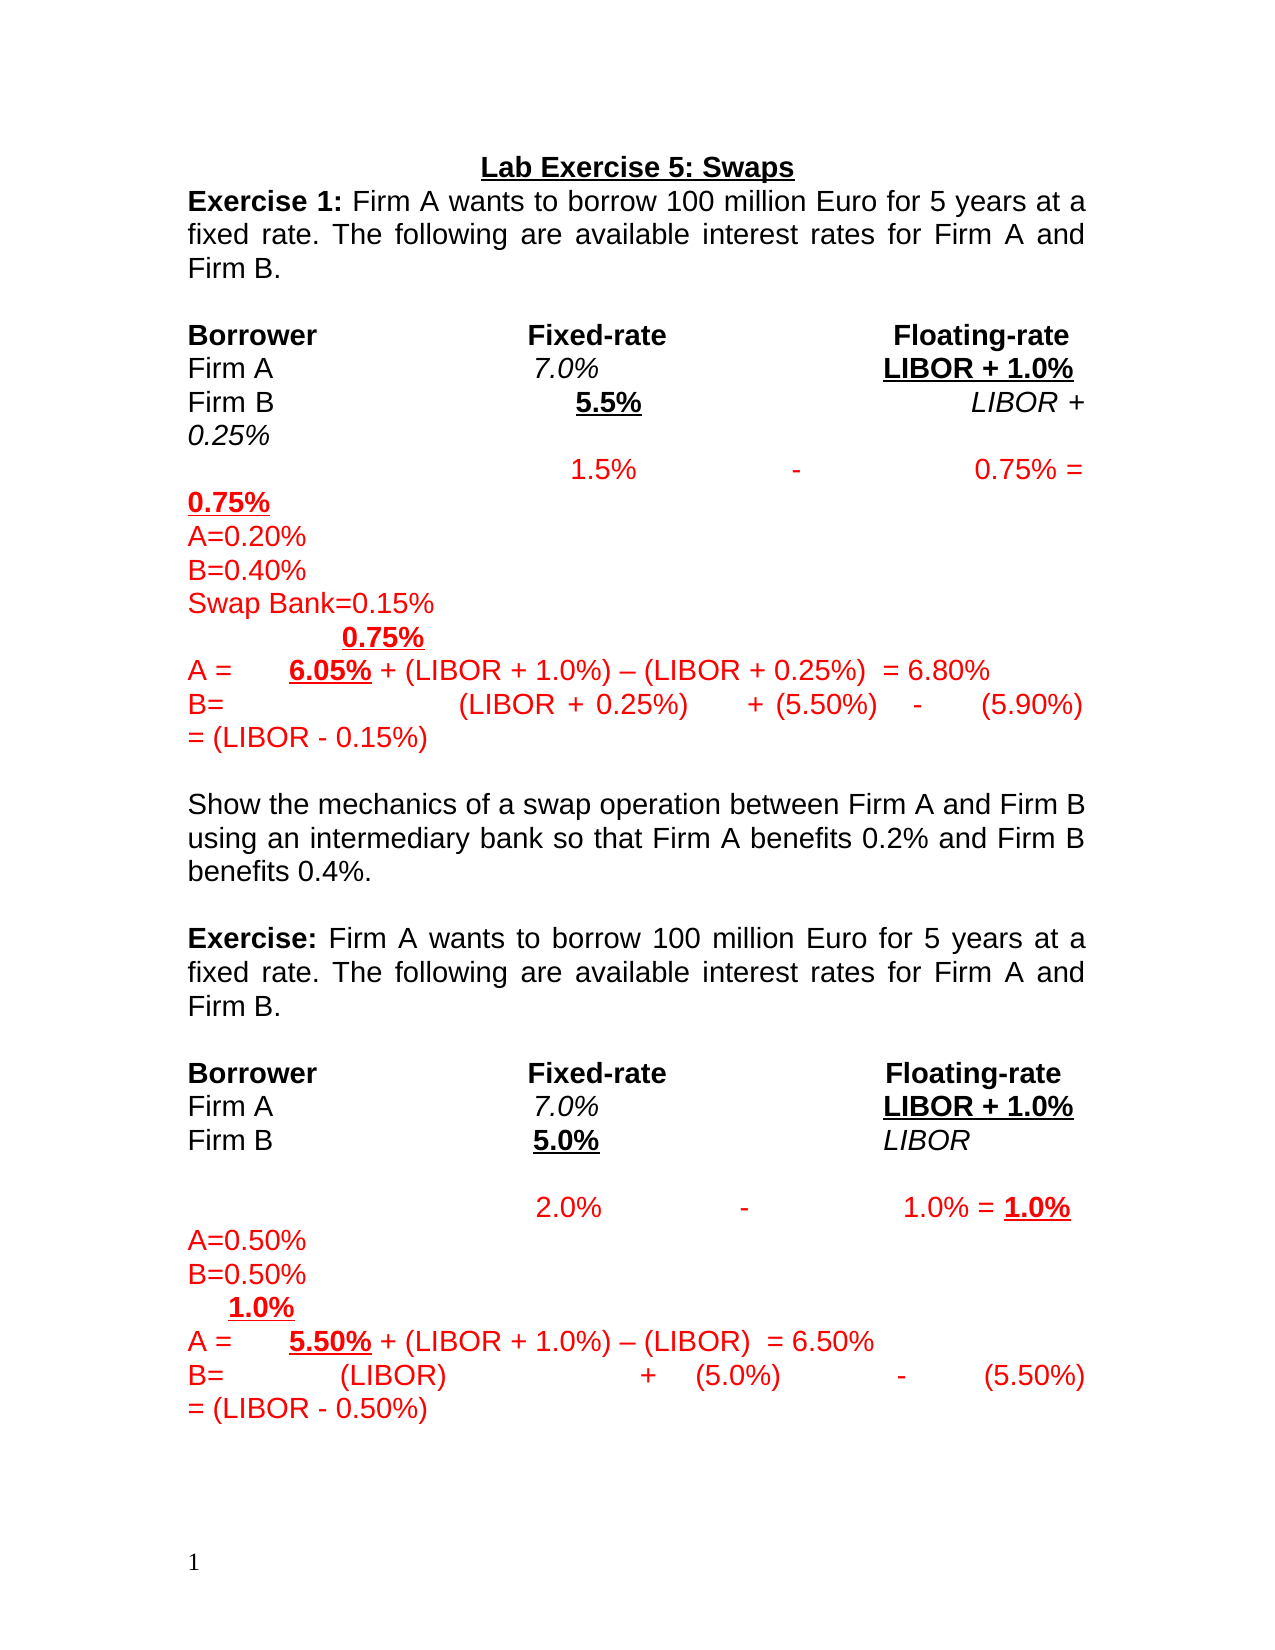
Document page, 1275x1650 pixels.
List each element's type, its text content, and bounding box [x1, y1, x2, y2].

text A=0.20% [187, 519, 1087, 552]
text Borrower Fixed-rate Floating-rate [187, 318, 1087, 351]
text Swap Bank=0.15% [187, 586, 1087, 619]
text Lab Exercise 5: Swaps [187, 150, 1087, 183]
text Borrower Fixed-rate Floating-rate [187, 1056, 1087, 1089]
text 1.0% [187, 1290, 1087, 1324]
text B= (LIBOR + 0.25%) + (5.50%) - (5.90%) = (LIBOR - 0.15%) [187, 687, 1087, 754]
text A = 5.50% + (LIBOR + 1.0%) – (LIBOR) = 6.50% [187, 1324, 1087, 1357]
text A = 6.05% + (LIBOR + 1.0%) – (LIBOR + 0.25%) = 6.80% [187, 653, 1087, 687]
text Exercise 1: Firm A wants to borrow 100 million Euro for 5 years at a fixed rate. The following are available interest rates for Firm A and Firm B. [187, 183, 1087, 284]
text Show the mechanics of a swap operation between Firm A and Firm B using an intermediary bank so that Firm A benefits 0.2% and Firm B benefits 0.4%. [187, 787, 1087, 888]
text 1.5% - 0.75% = 0.75% [187, 452, 1087, 519]
text B= (LIBOR) + (5.0%) - (5.50%) = (LIBOR - 0.50%) [187, 1357, 1087, 1424]
text B=0.50% [187, 1257, 1087, 1290]
text A=0.50% [187, 1223, 1087, 1257]
text B=0.40% [187, 552, 1087, 586]
text Firm A 7.0% LIBOR + 1.0% [187, 351, 1087, 385]
text Firm A 7.0% LIBOR + 1.0% [187, 1089, 1087, 1123]
text 2.0% - 1.0% = 1.0% [187, 1190, 1087, 1223]
text Firm B 5.5% LIBOR + 0.25% [187, 385, 1087, 452]
text 0.75% [187, 619, 1087, 653]
text Exercise: Firm A wants to borrow 100 million Euro for 5 years at a fixed rate. The following are available interest rates for Firm A and Firm B. [187, 921, 1087, 1022]
text Firm B 5.0% LIBOR [187, 1123, 1087, 1156]
